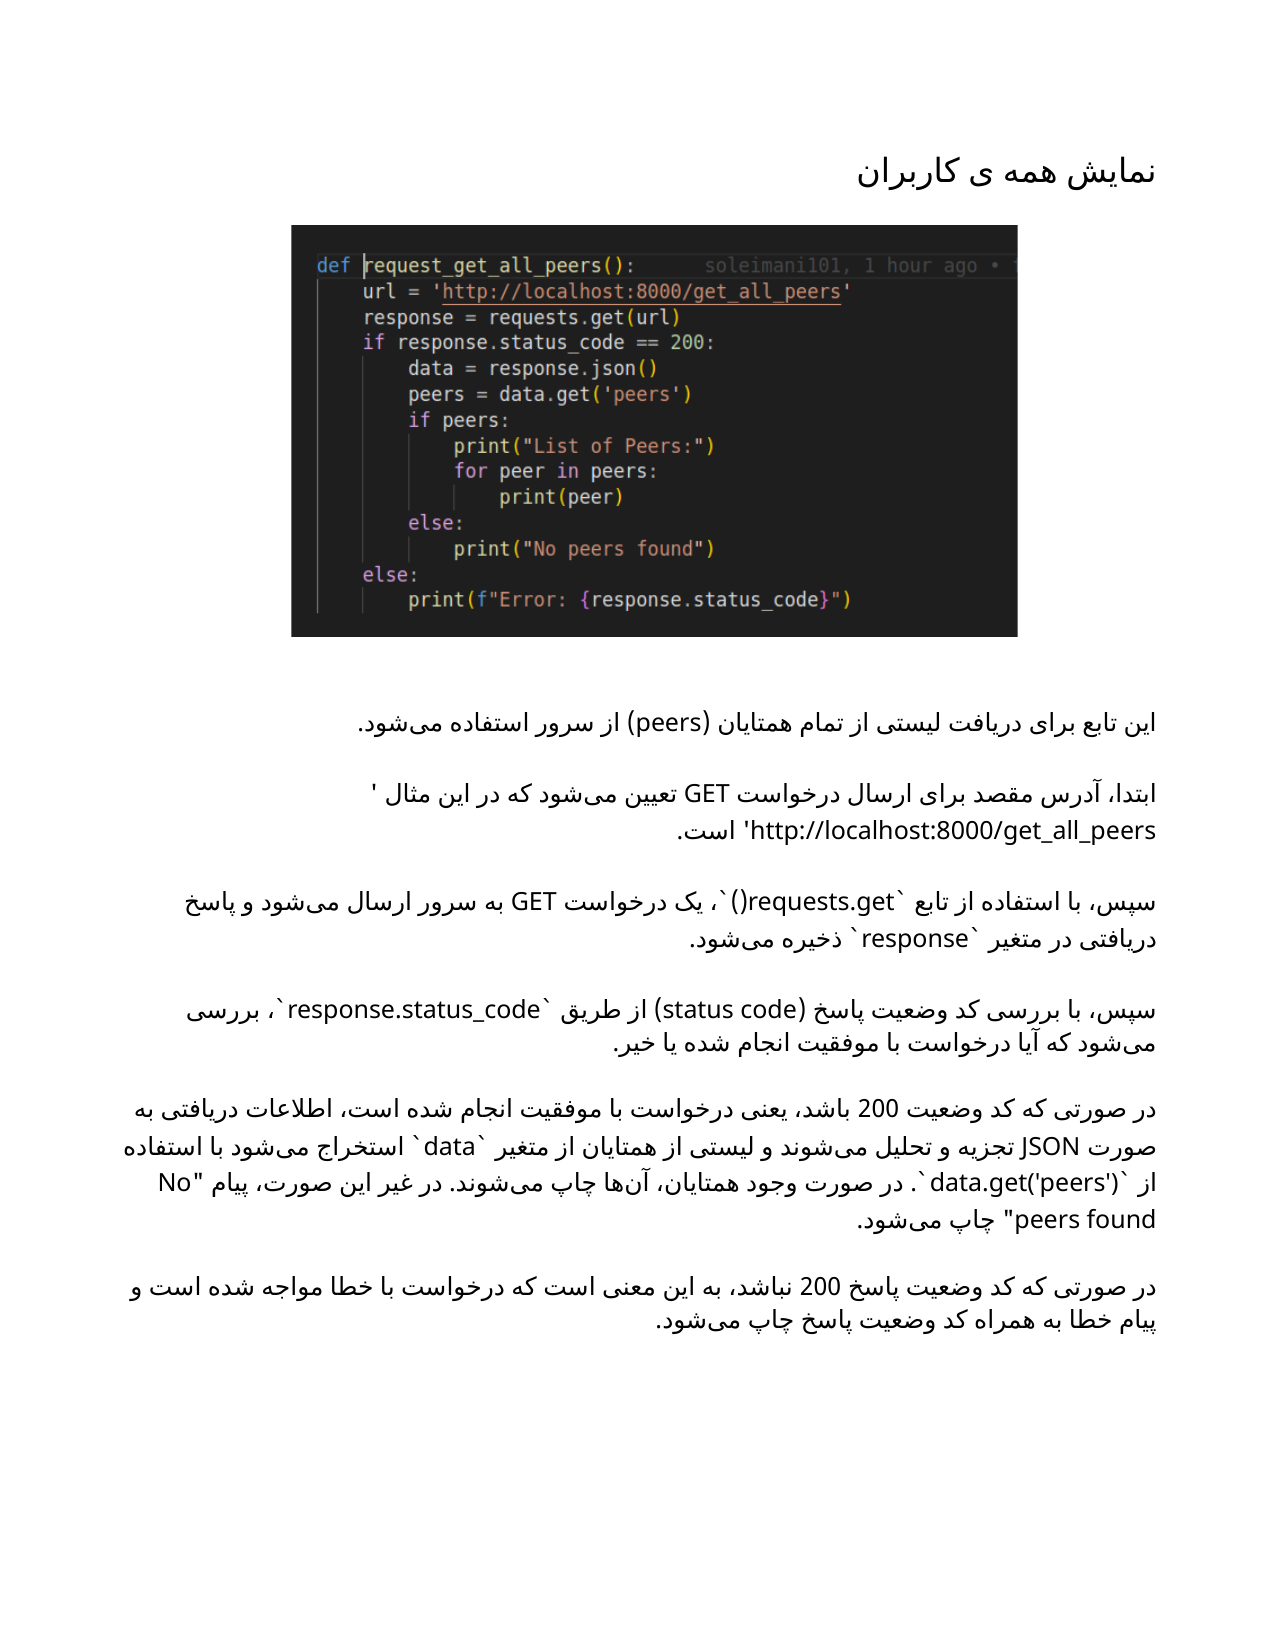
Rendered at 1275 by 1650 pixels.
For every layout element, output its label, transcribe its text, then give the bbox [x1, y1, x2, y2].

text سپس، با استفاده از تابع `requests.get()`، یک درخواست GET به سرور ارسال می‌شود و پاسخ دریافتی در متغیر `response` ذخیره می‌شود. [118, 884, 1157, 958]
text این تابع برای دریافت لیستی از تمام همتایان (peers) از سرور استفاده می‌شود. [118, 705, 1157, 742]
picture [291, 225, 1018, 637]
text سپس، با بررسی کد وضعیت پاسخ (status code) از طریق `response.status_code`، بررسی می‌شود که آیا درخواست با موفقیت انجام شده یا خیر. [118, 992, 1157, 1061]
text در صورتی که کد وضعیت پاسخ 200 نباشد، به این معنی است که درخواست با خطا مواجه شده است و پیام خطا به همراه کد وضعیت پاسخ چاپ می‌شود. [118, 1273, 1157, 1338]
text نمایش همه ی کاربران [118, 152, 1157, 196]
text ابتدا، آدرس مقصد برای ارسال درخواست GET تعیین می‌شود که در این مثال 'http://localhost:8000/get_all_peers' است. [118, 776, 1157, 850]
text در صورتی که کد وضعیت 200 باشد، یعنی درخواست با موفقیت انجام شده است، اطلاعات دریافتی به صورت JSON تجزیه و تحلیل می‌شوند و لیستی از همتایان از متغیر `data` استخراج می‌شود با استفاده از `data.get('peers')`. در صورت وجود همتایان، آن‌ها چاپ می‌شوند. در غیر این صورت، پیام "No peers found" چاپ می‌شود. [118, 1096, 1157, 1239]
